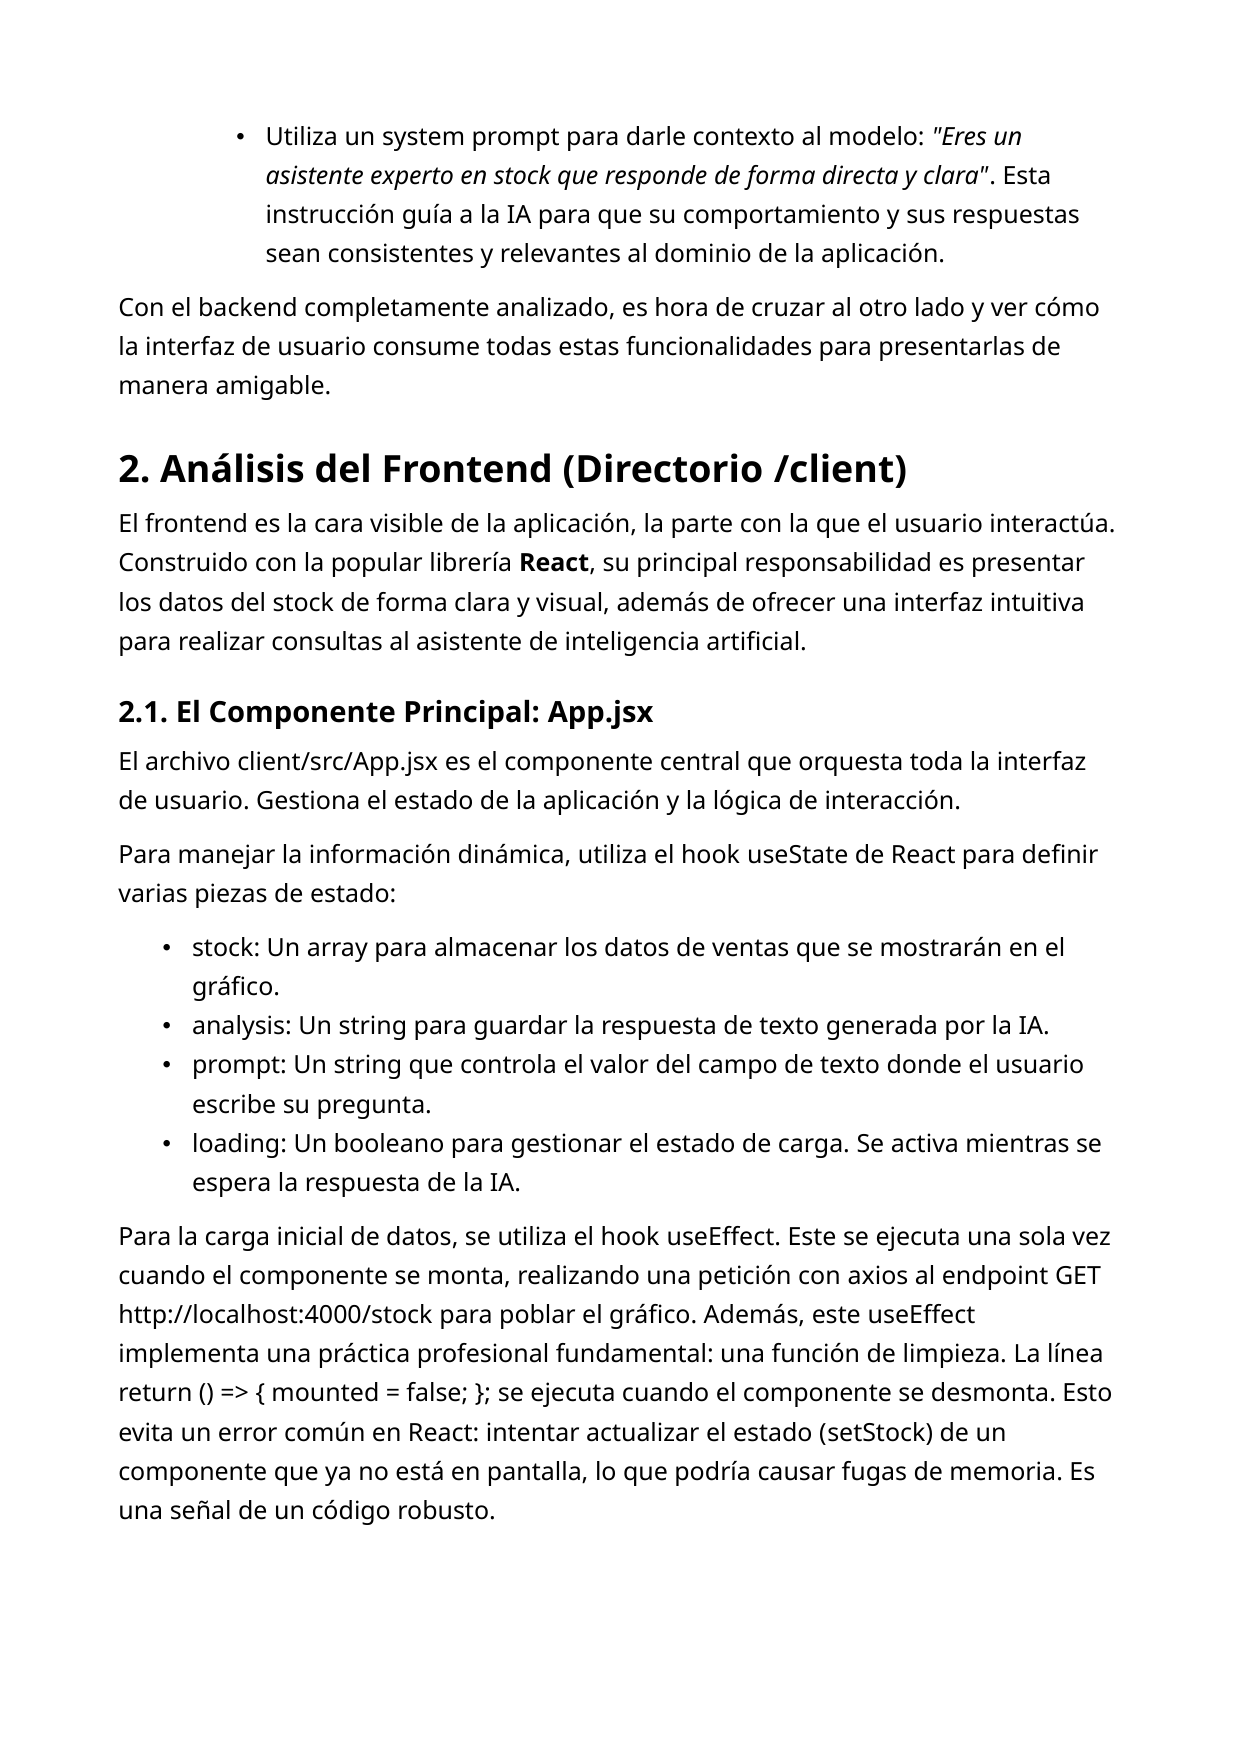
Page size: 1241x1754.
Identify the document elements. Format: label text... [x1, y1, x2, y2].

list loading: Un booleano para gestionar el estado de carga. Se activa mientras se espera la respuesta de la IA. [162, 1126, 1122, 1199]
text Para la carga inicial de datos, se utiliza el hook useEffect. Este se ejecuta una sola vez cuando el componente se monta, realizando una petición con axios al endpoint GET http://localhost:4000/stock para poblar el gráfico. Además, este useEffect implementa una práctica profesional fundamental: una función de limpieza. La línea return () => { mounted = false; }; se ejecuta cuando el componente se desmonta. Esto evita un error común en React: intentar actualizar el estado (setStock) de un componente que ya no está en pantalla, lo que podría causar fugas de memoria. Es una señal de un código robusto. [118, 1218, 1122, 1527]
list prompt: Un string que controla el valor del campo de texto donde el usuario escribe su pregunta. [162, 1047, 1122, 1120]
text El archivo client/src/App.jsx es el componente central que orquesta toda la interfaz de usuario. Gestiona el estado de la aplicación y la lógica de interacción. [118, 744, 1122, 817]
text El frontend es la cara visible de la aplicación, la parte con la que el usuario interactúa. Construido con la popular librería React, su principal responsabilidad es presentar los datos del stock de forma clara y visual, además de ofrecer una interfaz intuitiva para realizar consultas al asistente de inteligencia artificial. [118, 506, 1122, 657]
text Para manejar la información dinámica, utiliza el hook useState de React para definir varias piezas de estado: [118, 837, 1122, 910]
text Con el backend completamente analizado, es hora de cruzar al otro lado y ver cómo la interfaz de usuario consume todas estas funcionalidades para presentarlas de manera amigable. [118, 289, 1122, 402]
list analysis: Un string para guardar la respuesta de texto generada por la IA. [162, 1008, 1122, 1042]
list stock: Un array para almacenar los datos de ventas que se mostrarán en el gráfico. [162, 930, 1122, 1003]
subtitle 2.1. El Componente Principal: App.jsx [118, 692, 1122, 731]
list Utiliza un system prompt para darle contexto al modelo: "Eres un asistente experto en stock que responde de forma directa y clara". Esta instrucción guía a la IA para que su comportamiento y sus respuestas sean consistentes y relevantes al dominio de la aplicación. [236, 118, 1122, 270]
subtitle 2. Análisis del Frontend (Directorio /client) [118, 442, 1122, 493]
